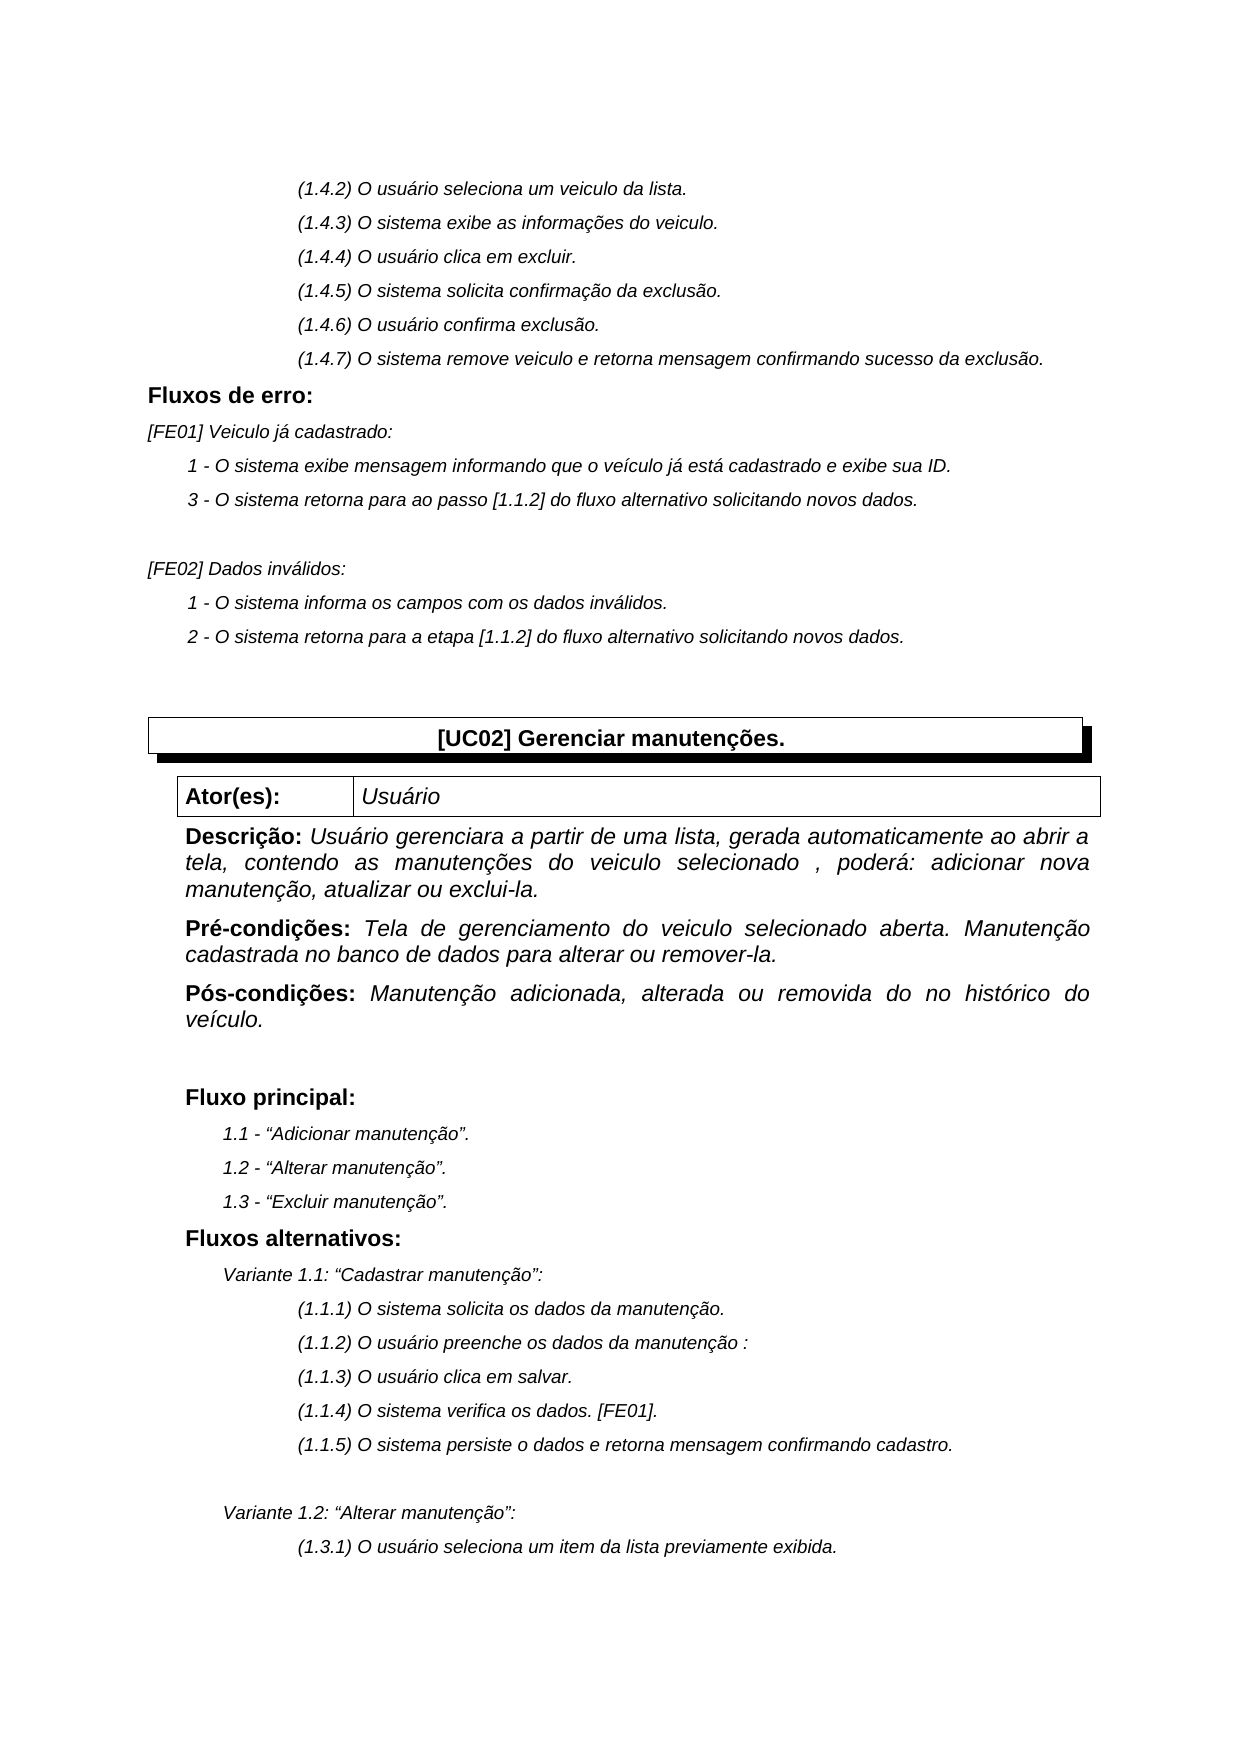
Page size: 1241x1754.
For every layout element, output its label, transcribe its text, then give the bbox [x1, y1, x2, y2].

text (1.1.5) O sistema persiste o dados e retorna mensagem confirmando cadastro. [148, 1434, 1092, 1456]
text Descrição: Usuário gerenciara a partir de uma lista, gerada automaticamente ao abrir a tela, contendo as manutenções do veiculo selecionado , poderá: adicionar nova manutenção, atualizar ou exclui-la. [185, 823, 1092, 902]
text 1.2 - “Alterar manutenção”. [187, 1157, 1092, 1178]
text 2 - O sistema retorna para a etapa [1.1.2] do fluxo alternativo solicitando novos dados. [187, 626, 1092, 647]
text Fluxos de erro: [148, 382, 1092, 409]
text [FE02] Dados inválidos: [148, 557, 1092, 579]
text (1.4.4) O usuário clica em excluir. [148, 246, 1092, 268]
text 1.1 - “Adicionar manutenção”. [185, 1123, 1092, 1144]
text (1.4.2) O usuário seleciona um veiculo da lista. [148, 178, 1092, 199]
text (1.4.7) O sistema remove veiculo e retorna mensagem confirmando sucesso da exclusão. [148, 348, 1092, 370]
text Variante 1.2: “Alterar manutenção”: [148, 1502, 1092, 1524]
text 3 - O sistema retorna para ao passo [1.1.2] do fluxo alternativo solicitando novos dados. [187, 489, 1092, 511]
text (1.3.1) O usuário seleciona um item da lista previamente exibida. [148, 1536, 1092, 1558]
text (1.1.2) O usuário preenche os dados da manutenção : [187, 1332, 1092, 1353]
text (1.1.4) O sistema verifica os dados. [FE01]. [148, 1400, 1092, 1422]
text 1.3 - “Excluir manutenção”. [185, 1191, 1092, 1212]
text [FE01] Veiculo já cadastrado: [148, 421, 1092, 443]
table_header Ator(es): [178, 777, 353, 816]
text (1.4.6) O usuário confirma exclusão. [148, 314, 1092, 336]
text (1.1.3) O usuário clica em salvar. [187, 1366, 1092, 1387]
text (1.4.5) O sistema solicita confirmação da exclusão. [148, 280, 1092, 302]
text Pré-condições: Tela de gerenciamento do veiculo selecionado aberta. Manutenção cadastrada no banco de dados para alterar ou remover-la. [185, 914, 1092, 967]
text (1.4.3) O sistema exibe as informações do veiculo. [148, 212, 1092, 233]
text [UC02] Gerenciar manutenções. [149, 718, 1082, 753]
text (1.1.1) O sistema solicita os dados da manutenção. [187, 1298, 1092, 1319]
text Fluxo principal: [185, 1084, 1092, 1110]
text Pós-condições: Manutenção adicionada, alterada ou removida do no histórico do veículo. [185, 980, 1092, 1032]
text 1 - O sistema exibe mensagem informando que o veículo já está cadastrado e exibe sua ID. [187, 455, 1092, 477]
table_header Usuário [354, 777, 1100, 816]
text 1 - O sistema informa os campos com os dados inválidos. [187, 591, 1092, 613]
text Fluxos alternativos: [185, 1225, 1092, 1251]
text Variante 1.1: “Cadastrar manutenção”: [187, 1264, 1092, 1285]
